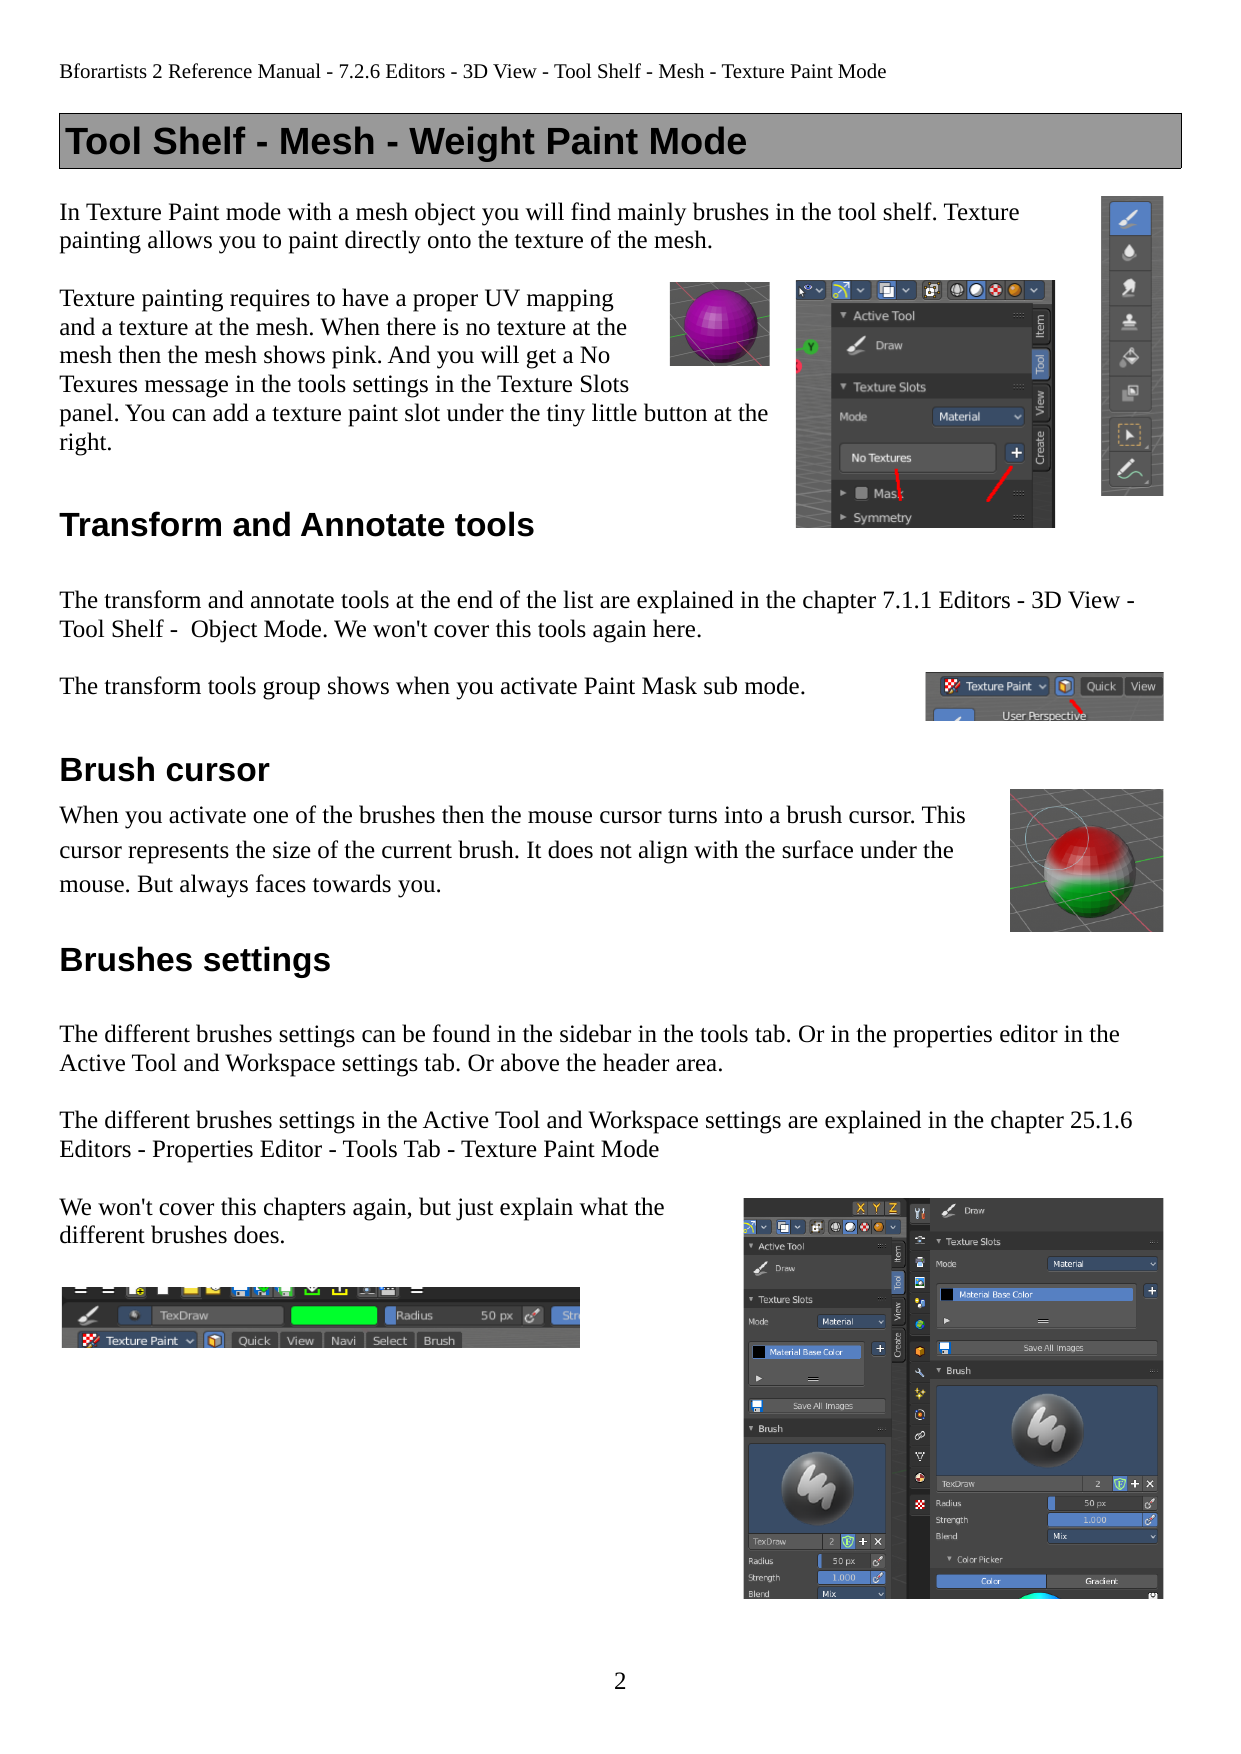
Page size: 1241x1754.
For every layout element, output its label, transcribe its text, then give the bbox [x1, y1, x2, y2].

subtitle Transform and Annotate tools [59, 505, 1181, 544]
picture [1101, 196, 1164, 496]
text [1055, 283, 1101, 455]
picture [795, 280, 1055, 528]
table_header Tool Shelf - Mesh - Weight Paint Mode [60, 114, 1181, 168]
picture [1010, 789, 1164, 932]
picture [743, 1198, 1164, 1599]
picture [925, 672, 1164, 721]
text When you activate one of the brushes then the mouse cursor turns into a brush cursor. This cursor represents the size of the current brush. It does not align with the surface under the mouse. But always faces towards you. [59, 801, 1010, 898]
text In Texture Paint mode with a mesh object you will find mainly brushes in the tool shelf. Texture painting allows you to paint directly onto the texture of the mesh. [59, 197, 1101, 254]
picture [669, 282, 770, 366]
text Texture painting requires to have a proper UV mapping and a texture at the mesh. When there is no texture at the mesh then the mesh shows pink. And you will get a No Texures message in the tools settings in the Texture Slots panel. You can add a texture paint slot under the tiny little button at the right. [59, 283, 795, 455]
text The transform tools group shows when you activate Paint Mask sub mode. [59, 642, 1181, 700]
text The different brushes settings in the Active Tool and Workspace settings are explained in the chapter 25.1.6 Editors - Properties Editor - Tools Tab - Texture Paint Mode [59, 1106, 1181, 1163]
subtitle Brushes settings [59, 939, 1181, 978]
picture [61, 1287, 580, 1348]
text We won't cover this chapters again, but just explain what the different brushes does. [59, 1192, 1181, 1249]
subtitle Brush cursor [59, 749, 1181, 788]
text The transform and annotate tools at the end of the list are explained in the chapter 7.1.1 Editors - 3D View - Tool Shelf - Object Mode. We won't cover this tools again here. [59, 585, 1181, 642]
text The different brushes settings can be found in the sidebar in the tools tab. Or in the properties editor in the Active Tool and Workspace settings tab. Or above the header area. [59, 1019, 1181, 1077]
